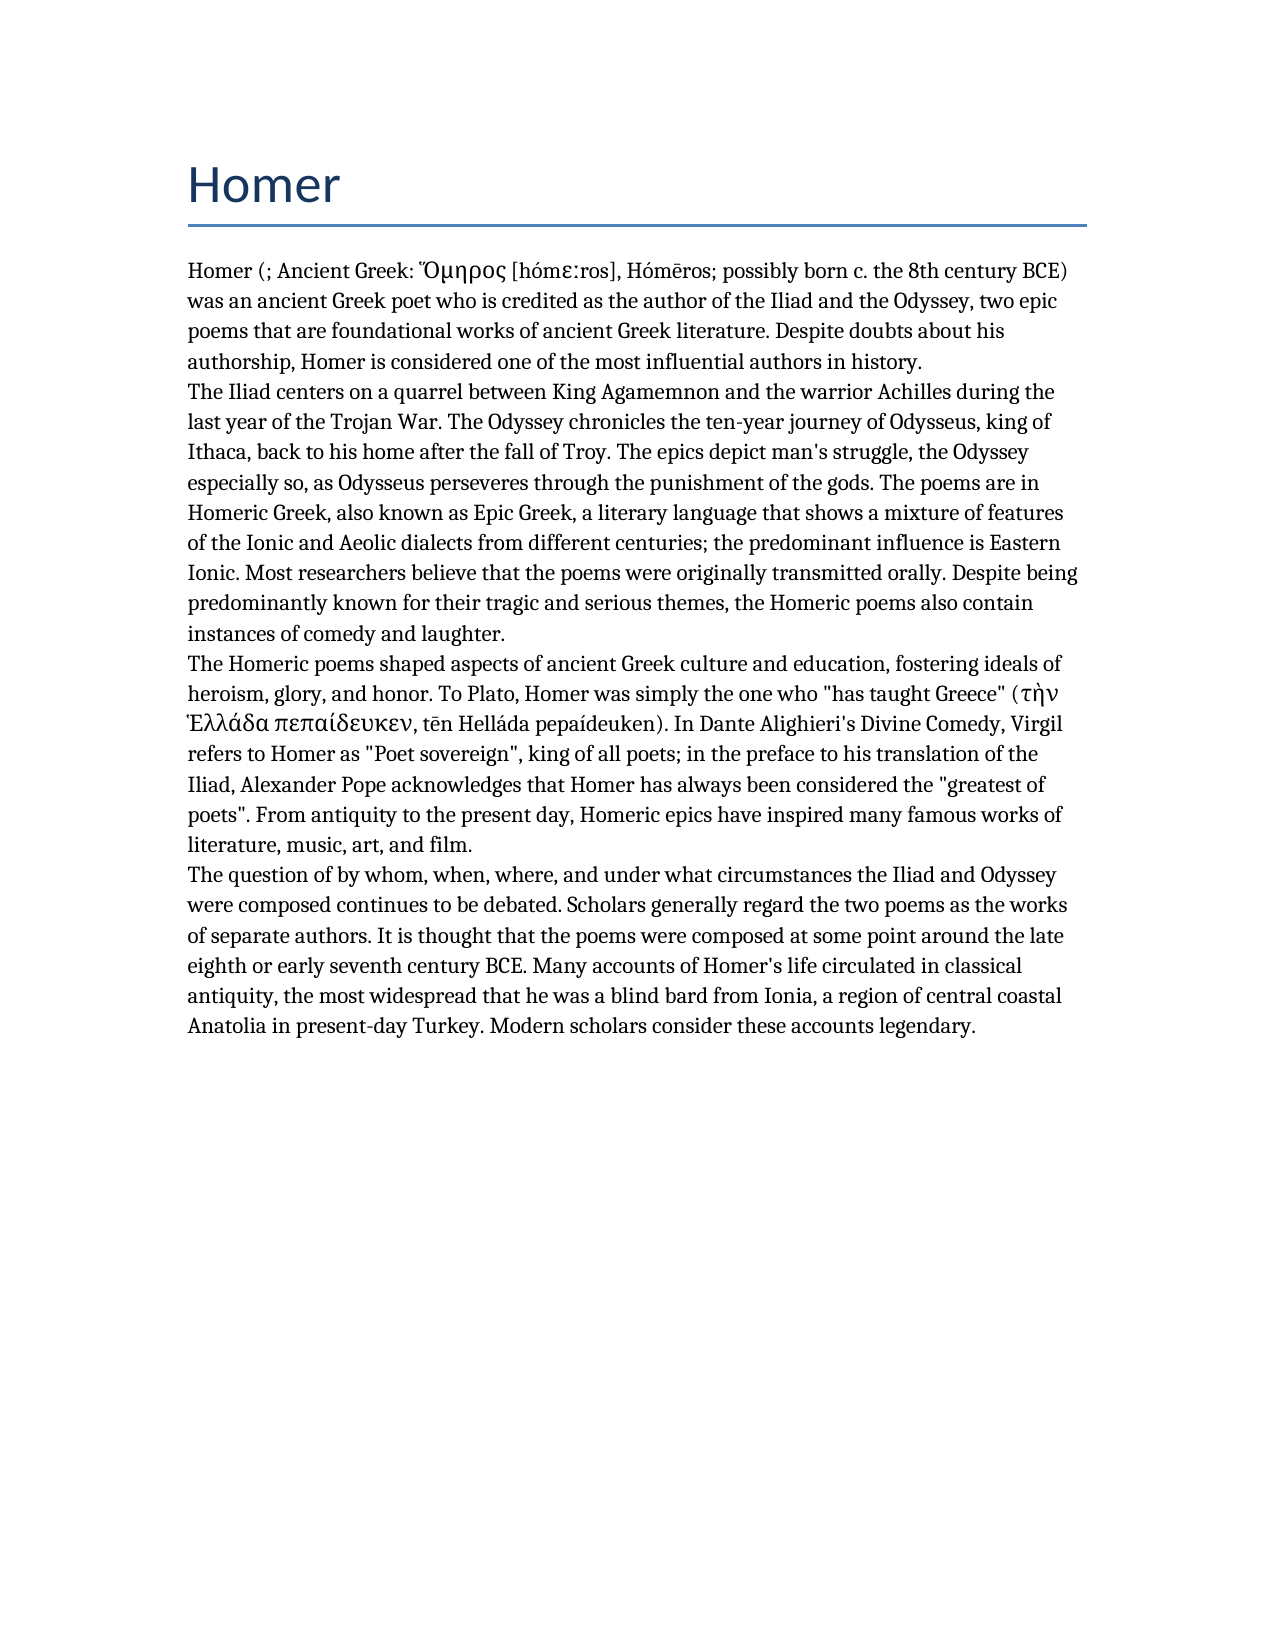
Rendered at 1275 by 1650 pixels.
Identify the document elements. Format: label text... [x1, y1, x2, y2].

text Homer (; Ancient Greek: Ὅμηρος [hómɛːros], Hómēros; possibly born c. the 8th century BCE) was an ancient Greek poet who is credited as the author of the Iliad and the Odyssey, two epic poems that are foundational works of ancient Greek literature. Despite doubts about his authorship, Homer is considered one of the most influential authors in history. The Iliad centers on a quarrel between King Agamemnon and the warrior Achilles during the last year of the Trojan War. The Odyssey chronicles the ten-year journey of Odysseus, king of Ithaca, back to his home after the fall of Troy. The epics depict man's struggle, the Odyssey especially so, as Odysseus perseveres through the punishment of the gods. The poems are in Homeric Greek, also known as Epic Greek, a literary language that shows a mixture of features of the Ionic and Aeolic dialects from different centuries; the predominant influence is Eastern Ionic. Most researchers believe that the poems were originally transmitted orally. Despite being predominantly known for their tragic and serious themes, the Homeric poems also contain instances of comedy and laughter. The Homeric poems shaped aspects of ancient Greek culture and education, fostering ideals of heroism, glory, and honor. To Plato, Homer was simply the one who "has taught Greece" (τὴν Ἑλλάδα πεπαίδευκεν, tēn Helláda pepaídeuken). In Dante Alighieri's Divine Comedy, Virgil refers to Homer as "Poet sovereign", king of all poets; in the preface to his translation of the Iliad, Alexander Pope acknowledges that Homer has always been considered the "greatest of poets". From antiquity to the present day, Homeric epics have inspired many famous works of literature, music, art, and film. The question of by whom, when, where, and under what circumstances the Iliad and Odyssey were composed continues to be debated. Scholars generally regard the two poems as the works of separate authors. It is thought that the poems were composed at some point around the late eighth or early seventh century BCE. Many accounts of Homer's life circulated in classical antiquity, the most widespread that he was a blind bard from Ionia, a region of central coastal Anatolia in present-day Turkey. Modern scholars consider these accounts legendary. [187, 258, 1087, 1039]
title Homer [187, 150, 1087, 227]
